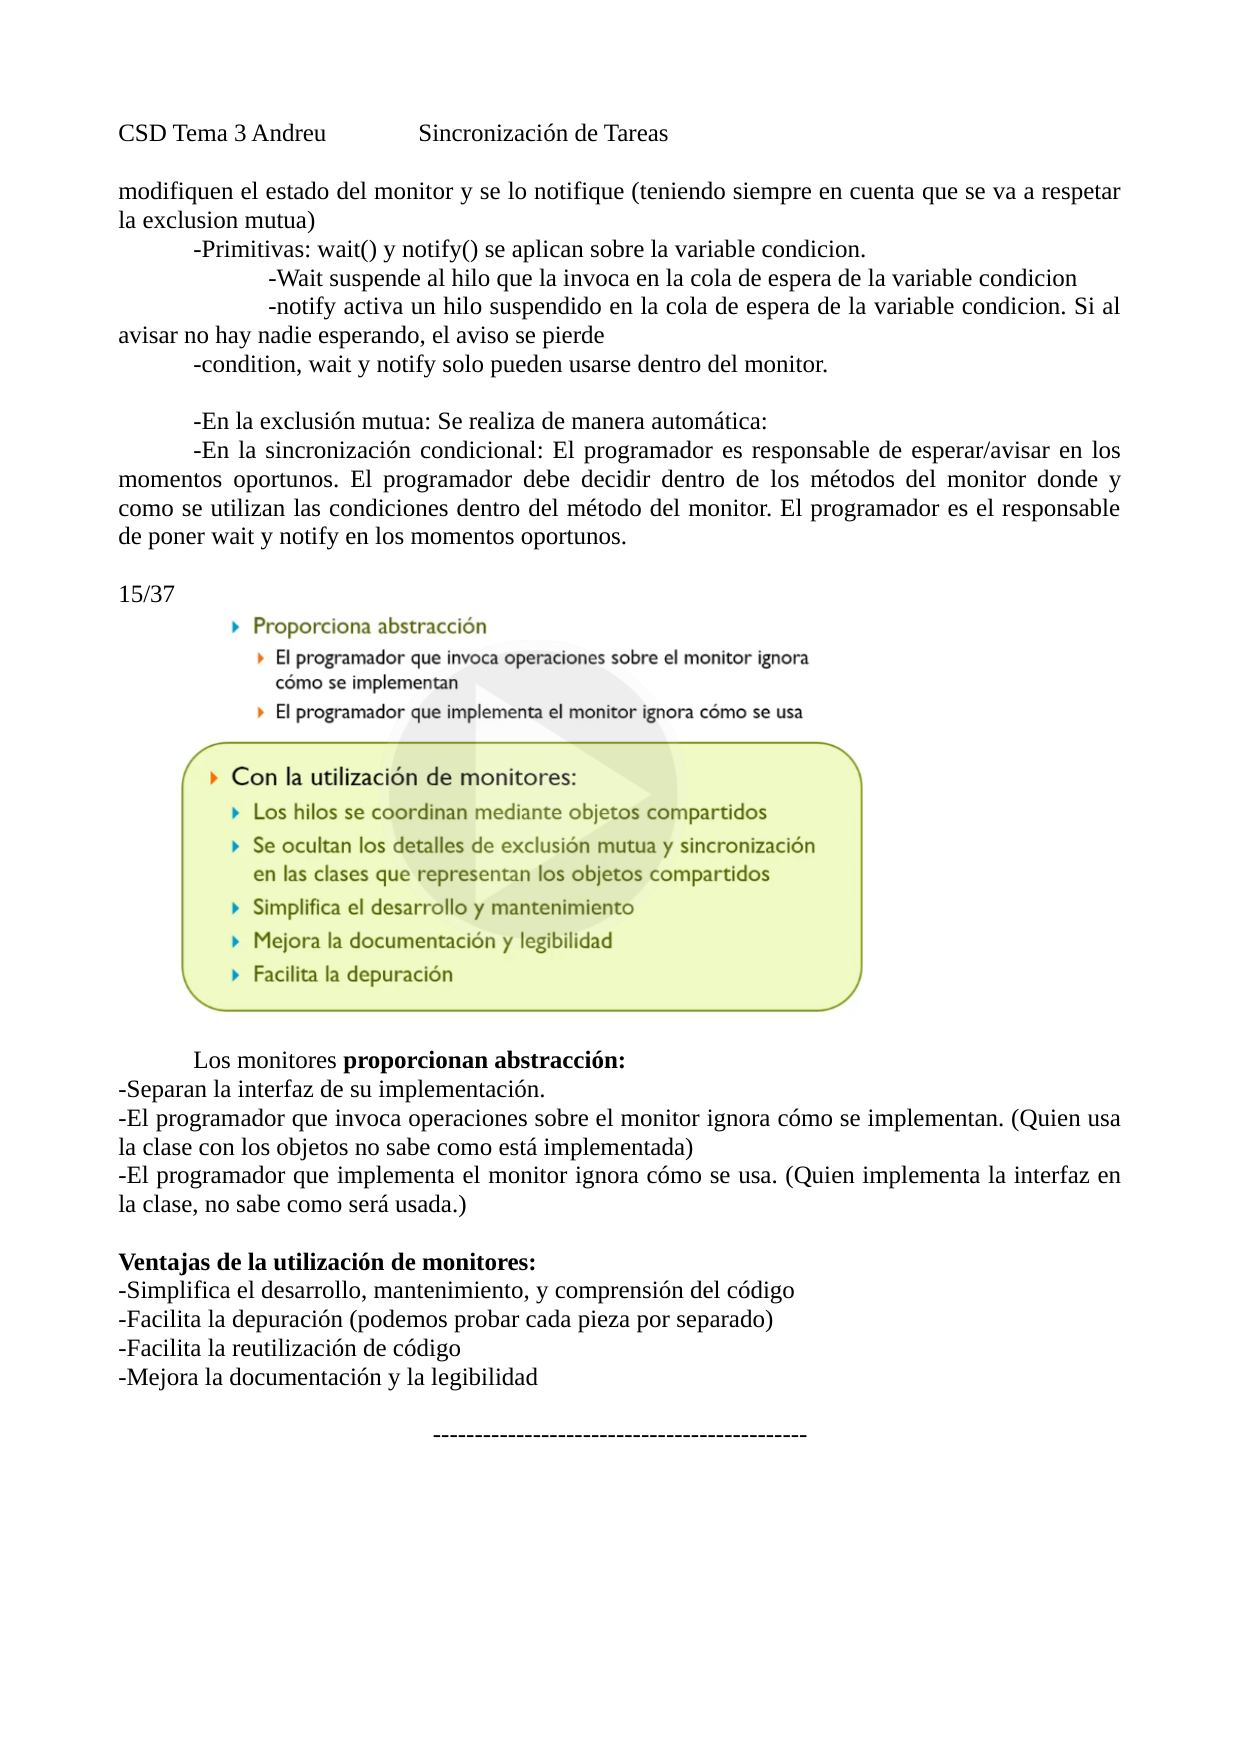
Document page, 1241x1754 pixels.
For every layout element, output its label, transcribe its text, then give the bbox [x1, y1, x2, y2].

text -condition, wait y notify solo pueden usarse dentro del monitor. [118, 349, 1122, 378]
text -Separan la interfaz de su implementación. [118, 1074, 1122, 1103]
text -Simplifica el desarrollo, mantenimiento, y comprensión del código [118, 1275, 1122, 1304]
text -El programador que invoca operaciones sobre el monitor ignora cómo se implementan. (Quien usa la clase con los objetos no sabe como está implementada) [118, 1103, 1122, 1160]
text modifiquen el estado del monitor y se lo notifique (teniendo siempre en cuenta que se va a respetar la exclusion mutua) [118, 176, 1122, 234]
text -Facilita la depuración (podemos probar cada pieza por separado) [118, 1304, 1122, 1333]
text -Primitivas: wait() y notify() se aplican sobre la variable condicion. [118, 234, 1122, 263]
text Ventajas de la utilización de monitores: [118, 1247, 1122, 1275]
text -Mejora la documentación y la legibilidad [118, 1362, 1122, 1390]
text Los monitores proporcionan abstracción: [118, 1045, 1122, 1074]
text -El programador que implementa el monitor ignora cómo se usa. (Quien implementa la interfaz en la clase, no sabe como será usada.) [118, 1160, 1122, 1218]
text --------------------------------------------- [118, 1419, 1122, 1448]
text -notify activa un hilo suspendido en la cola de espera de la variable condicion. Si al avisar no hay nadie esperando, el aviso se pierde [118, 291, 1122, 349]
text -Wait suspende al hilo que la invoca en la cola de espera de la variable condicion [118, 263, 1122, 291]
text -Facilita la reutilización de código [118, 1333, 1122, 1362]
text 15/37 [118, 579, 1122, 608]
picture [174, 607, 872, 1017]
text -En la sincronización condicional: El programador es responsable de esperar/avisar en los momentos oportunos. El programador debe decidir dentro de los métodos del monitor donde y como se utilizan las condiciones dentro del método del monitor. El programador es el responsable de poner wait y notify en los momentos oportunos. [118, 435, 1122, 550]
text -En la exclusión mutua: Se realiza de manera automática: [118, 406, 1122, 435]
